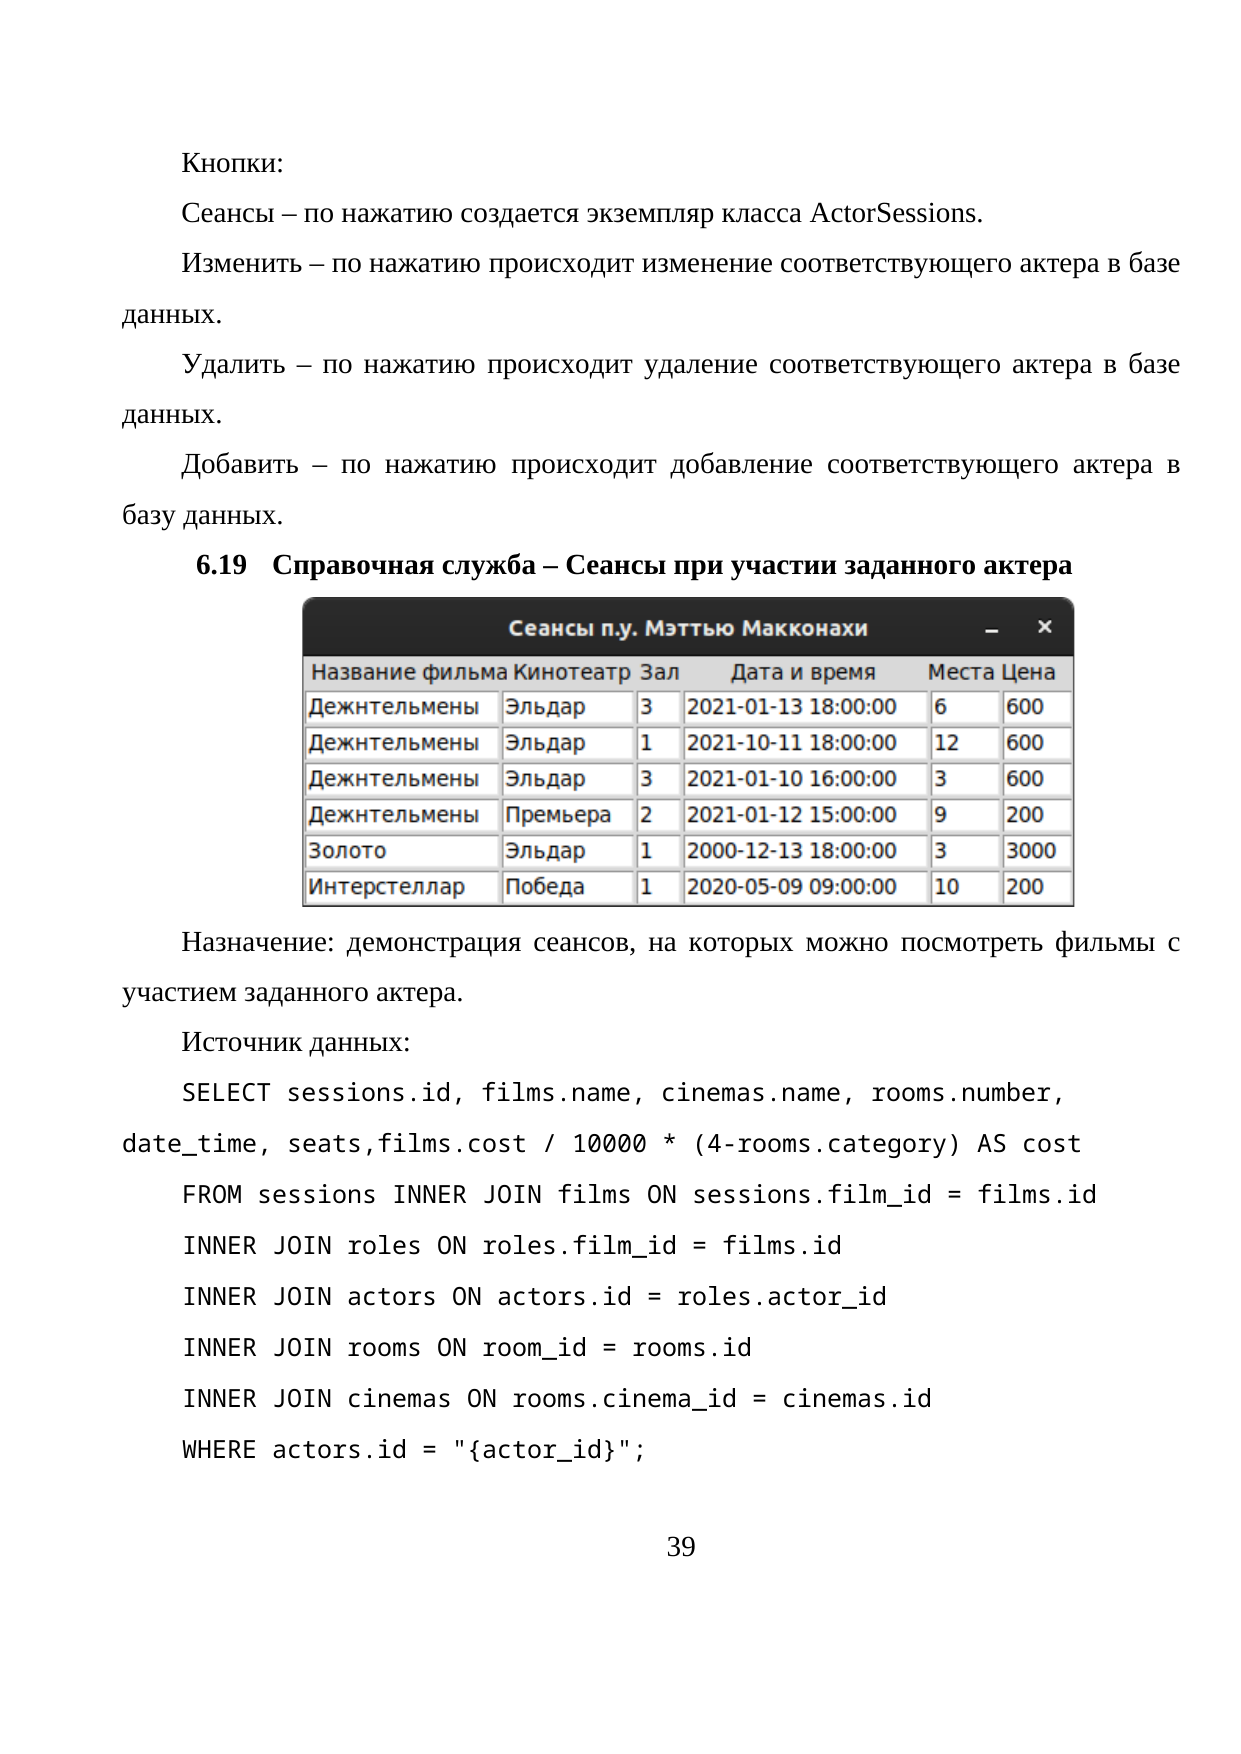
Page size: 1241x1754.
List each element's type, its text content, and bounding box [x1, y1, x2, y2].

picture [302, 597, 1075, 907]
subtitle Справочная служба – Сеансы при участии заданного актера [196, 547, 1181, 581]
text Кнопки: [122, 145, 1181, 178]
text Источник данных: [122, 1024, 1181, 1058]
text Назначение: демонстрация сеансов, на которых можно посмотреть фильмы с участием заданного актера. [122, 924, 1181, 1008]
text Изменить – по нажатию происходит изменение соответствующего актера в базе данных. [122, 245, 1181, 329]
text Добавить – по нажатию происходит добавление соответствующего актера в базу данных. [122, 447, 1181, 531]
text SELECT sessions.id, films.name, cinemas.name, rooms.number, date_time, seats,films.cost / 10000 * (4-rooms.category) AS cost FROM sessions INNER JOIN films ON sessions.film_id = films.id INNER JOIN roles ON roles.film_id = films.id INNER JOIN actors ON actors.id = roles.actor_id INNER JOIN rooms ON room_id = rooms.id INNER JOIN cinemas ON rooms.cinema_id = cinemas.id WHERE actors.id = "{actor_id}"; [122, 1075, 1181, 1466]
text Удалить – по нажатию происходит удаление соответствующего актера в базе данных. [122, 346, 1181, 430]
text Сеансы – по нажатию создается экземпляр класса ActorSessions. [122, 195, 1181, 229]
